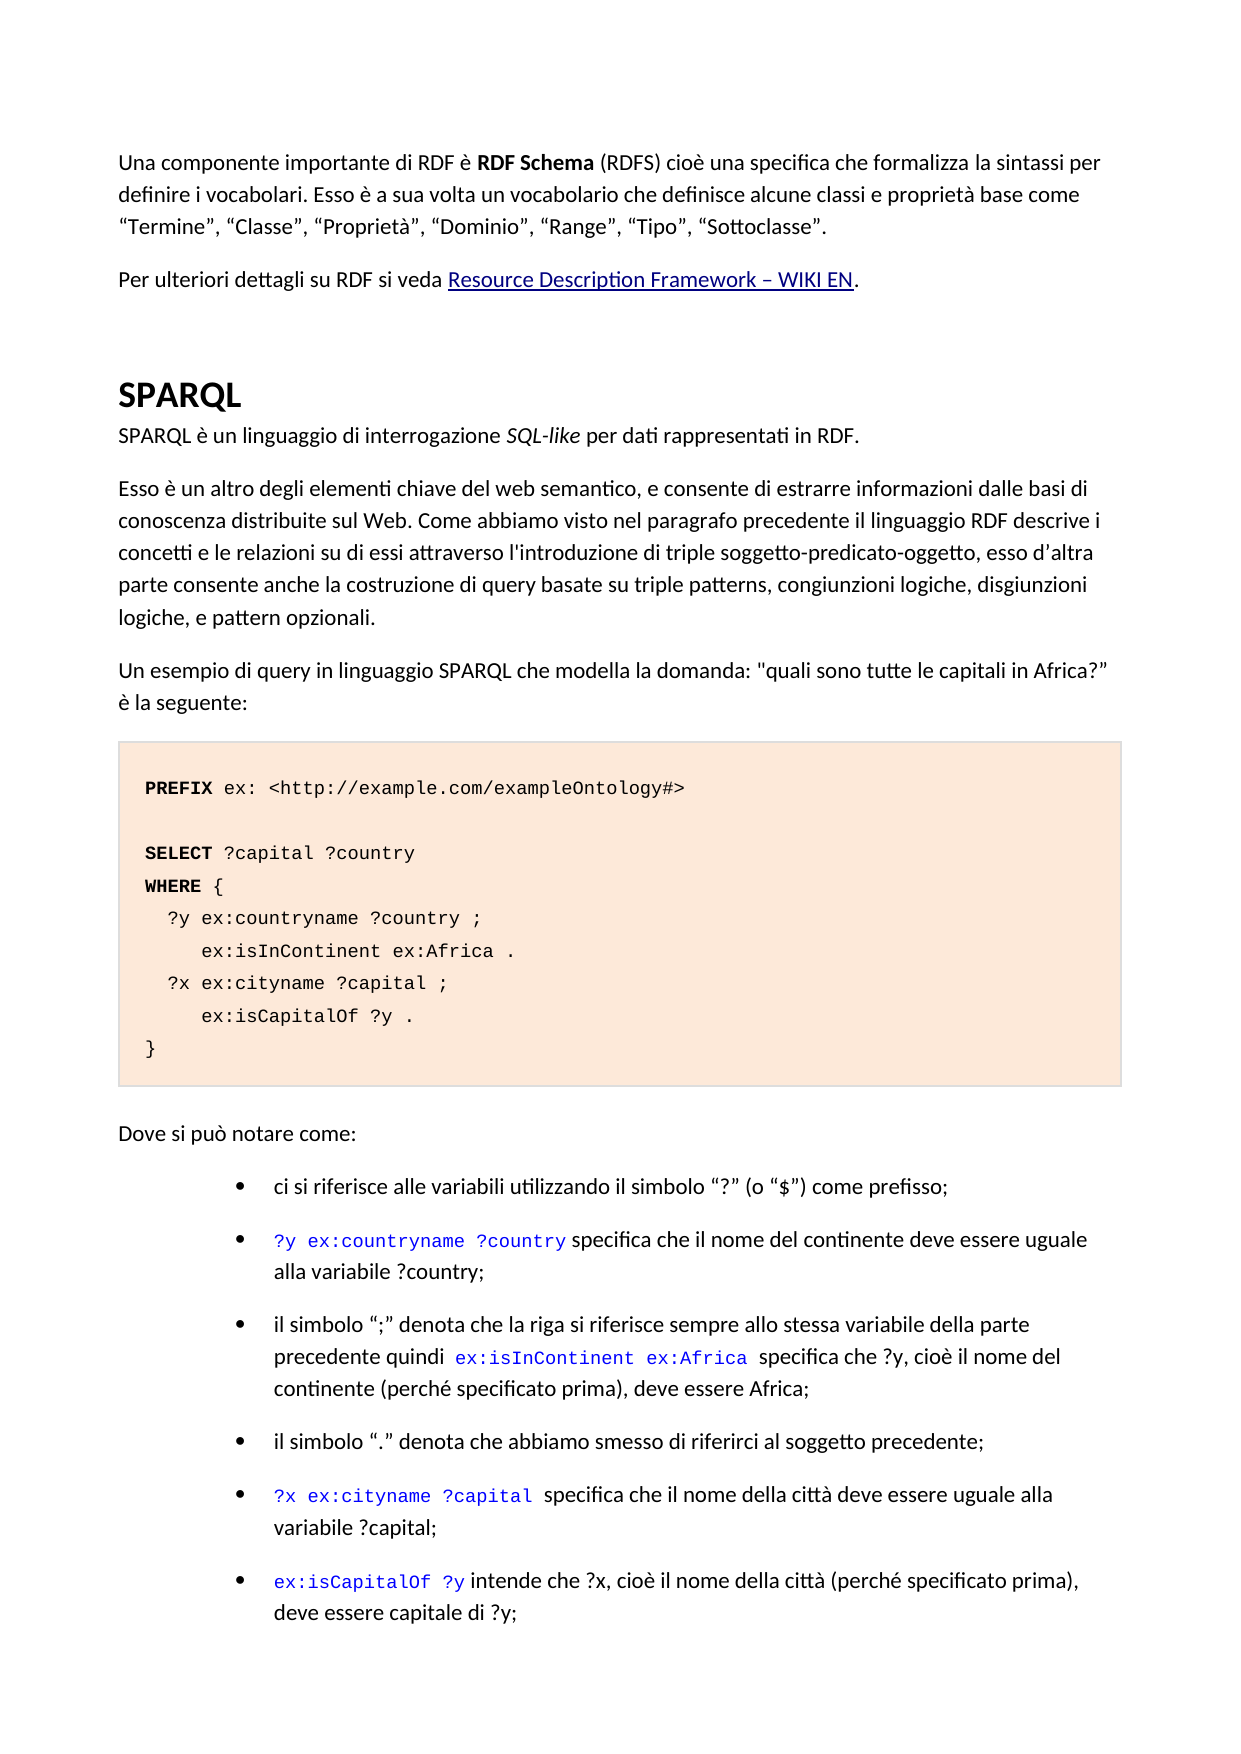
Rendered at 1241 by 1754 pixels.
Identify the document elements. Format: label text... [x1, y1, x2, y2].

text WHERE { ?y ex:countryname ?country ; [120, 838, 1120, 903]
list ex:isCapitalOf ?y intende che ?x, cioè il nome della città (perché specificato prima), deve essere capitale di ?y; [236, 1566, 1122, 1626]
text ex:isCapitalOf ?y . [120, 968, 1120, 1001]
list ?y ex:countryname ?country specifica che il nome del continente deve essere uguale alla variabile ?country; [236, 1225, 1122, 1285]
text Per ulteriori dettagli su RDF si veda Resource Description Framework – WIKI EN. [118, 265, 1122, 293]
text SELECT ?capital ?country [120, 806, 1120, 838]
text Dove si può notare come: [118, 1087, 1122, 1147]
text SPARQL SPARQL è un linguaggio di interrogazione SQL-like per dati rappresentati in RDF. [118, 371, 1122, 449]
text Una componente importante di RDF è RDF Schema (RDFS) cioè una specifica che formalizza la sintassi per definire i vocabolari. Esso è a sua volta un vocabolario che definisce alcune classi e proprietà base come “Termine”, “Classe”, “Proprietà”, “Dominio”, “Range”, “Tipo”, “Sottoclasse”. [118, 148, 1122, 240]
text PREFIX ex: <http://example.com/exampleOntology#> [120, 743, 1120, 806]
text ?x ex:cityname ?capital ; [120, 936, 1120, 968]
text } [120, 1001, 1120, 1085]
text ex:isInContinent ex:Africa . [120, 903, 1120, 936]
list ci si riferisce alle variabili utilizzando il simbolo “?” (o “$”) come prefisso; [236, 1172, 1122, 1200]
text Esso è un altro degli elementi chiave del web semantico, e consente di estrarre informazioni dalle basi di conoscenza distribuite sul Web. Come abbiamo visto nel paragrafo precedente il linguaggio RDF descrive i concetti e le relazioni su di essi attraverso l'introduzione di triple soggetto-predicato-oggetto, esso d’altra parte consente anche la costruzione di query basate su triple patterns, congiunzioni logiche, disgiunzioni logiche, e pattern opzionali. [118, 474, 1122, 631]
list il simbolo “;” denota che la riga si riferisce sempre allo stessa variabile della parte precedente quindi ex:isInContinent ex:Africa specifica che ?y, cioè il nome del continente (perché specificato prima), deve essere Africa; [236, 1310, 1122, 1402]
list il simbolo “.” denota che abbiamo smesso di riferirci al soggetto precedente; [236, 1427, 1122, 1456]
text Un esempio di query in linguaggio SPARQL che modella la domanda: "quali sono tutte le capitali in Africa?” è la seguente: [118, 656, 1122, 716]
list ?x ex:cityname ?capital specifica che il nome della città deve essere uguale alla variabile ?capital; [236, 1481, 1122, 1541]
